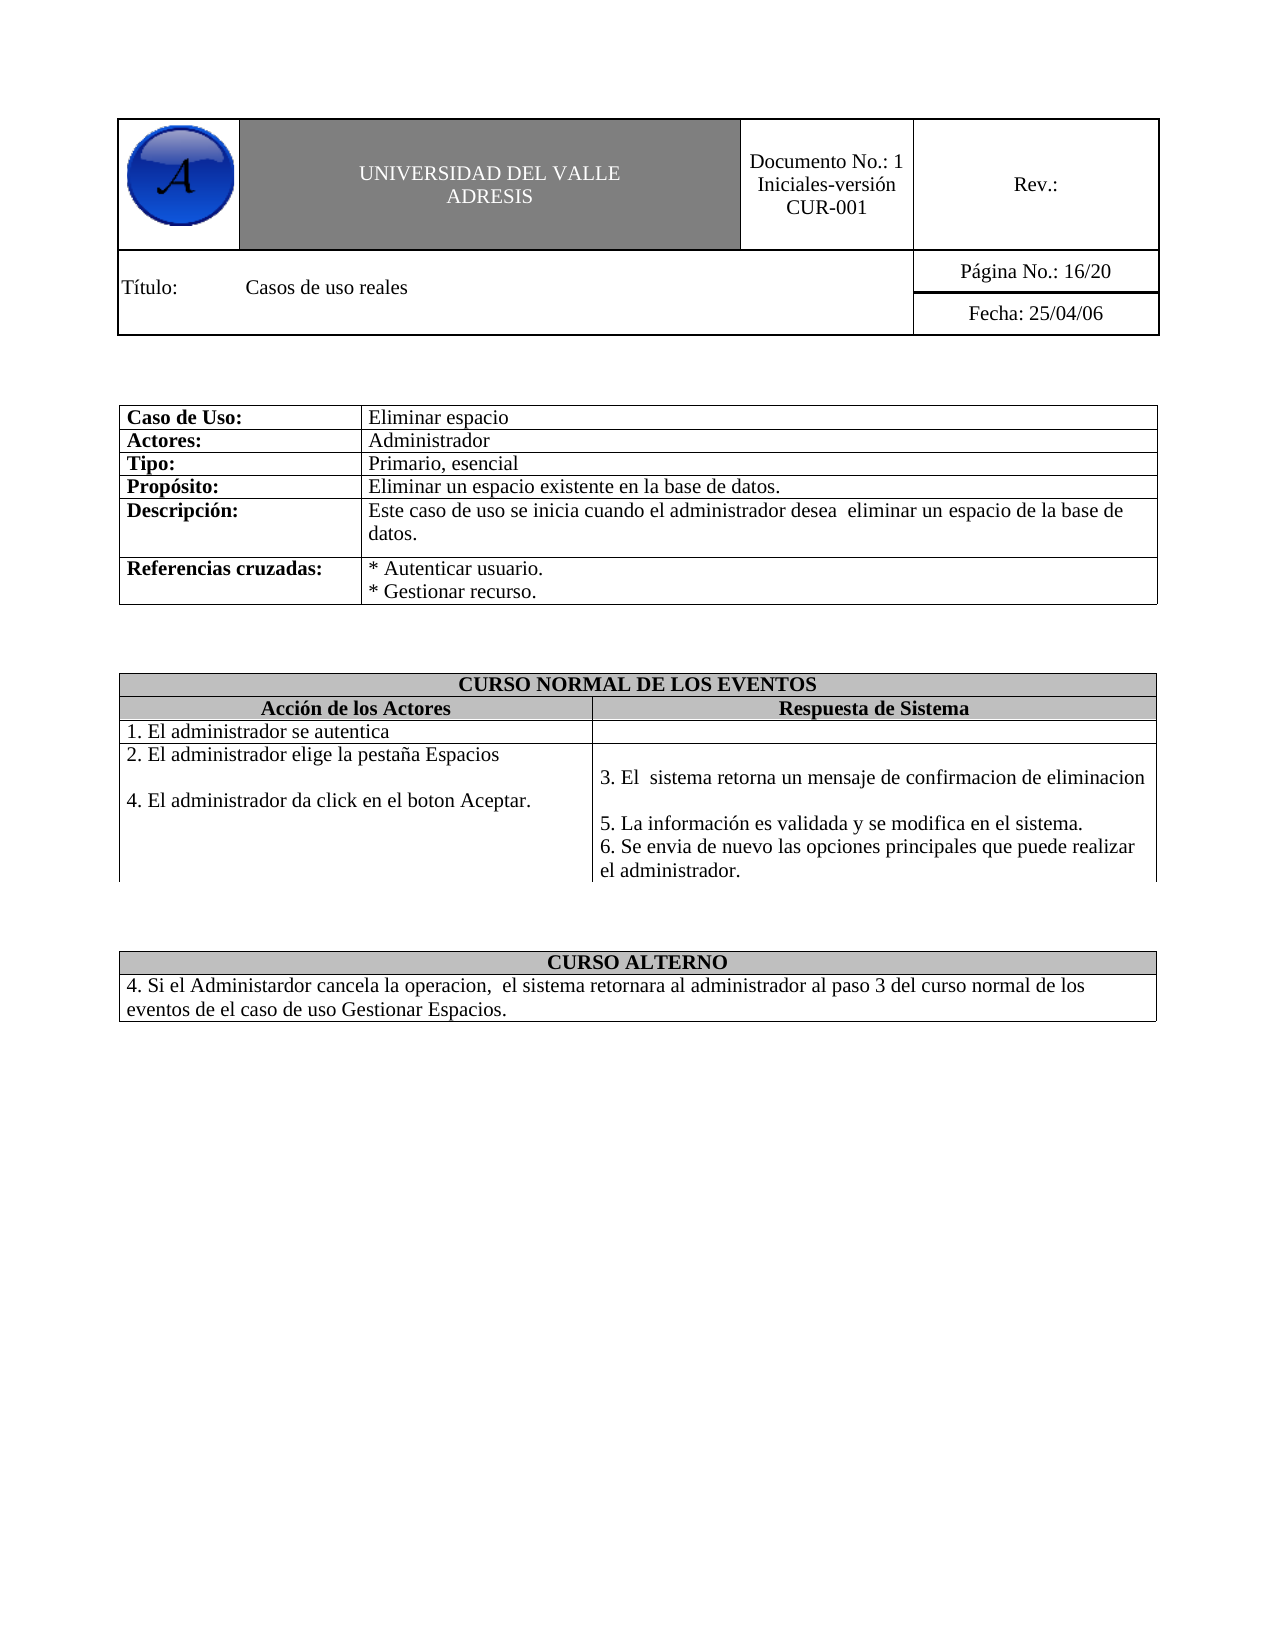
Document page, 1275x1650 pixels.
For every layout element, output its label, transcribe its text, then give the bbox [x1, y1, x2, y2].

table_header CURSO ALTERNO [120, 952, 1156, 974]
table_header [119, 120, 239, 249]
table_cell Primario, esencial [362, 453, 1157, 475]
table_cell Fecha: 25/04/06 [914, 294, 1158, 334]
table_cell Este caso de uso se inicia cuando el administrador desea eliminar un espacio de la base de datos. [362, 499, 1157, 557]
table_header Caso de Uso: [120, 406, 361, 429]
table_cell 2. El administrador elige la pestaña Espacios [120, 744, 592, 766]
table_cell Actores: [120, 430, 361, 452]
table_cell 4. El administrador da click en el boton Aceptar. [120, 789, 592, 812]
table_cell * Autenticar usuario. * Gestionar recurso. [362, 558, 1157, 603]
table_cell Acción de los Actores [120, 697, 592, 719]
table_header Página No.: 16/20 [914, 251, 1158, 291]
table_cell 5. La información es validada y se modifica en el sistema. [593, 812, 1156, 835]
table_cell 6. Se envia de nuevo las opciones principales que puede realizar el administrador. [593, 835, 1156, 882]
table_header Rev.: [914, 120, 1158, 249]
table_cell Respuesta de Sistema [593, 697, 1156, 719]
table_cell 1. El administrador se autentica [120, 721, 592, 743]
table_cell Referencias cruzadas: [120, 558, 361, 603]
table_cell Descripción: [120, 499, 361, 557]
table_cell Administrador [362, 430, 1157, 452]
table_cell Eliminar un espacio existente en la base de datos. [362, 476, 1157, 498]
table_cell Título: Casos de uso reales [119, 251, 913, 334]
table_cell [120, 766, 592, 789]
table_cell 4. Si el Administardor cancela la operacion, el sistema retornara al administrador al paso 3 del curso normal de los eventos de el caso de uso Gestionar Espacios. [120, 975, 1156, 1021]
table_cell Tipo: [120, 453, 361, 475]
table_header Documento No.: 1 Iniciales-versión CUR-001 [741, 120, 913, 249]
picture [127, 124, 235, 226]
table_cell [593, 744, 1156, 766]
table_cell Propósito: [120, 476, 361, 498]
table_cell 3. El sistema retorna un mensaje de confirmacion de eliminacion [593, 766, 1156, 789]
table_header Eliminar espacio [362, 406, 1157, 429]
table_header UNIVERSIDAD DEL VALLE ADRESIS [240, 120, 740, 249]
table_cell [120, 812, 592, 835]
table_cell [120, 835, 592, 882]
table_cell [593, 721, 1156, 743]
table_header CURSO NORMAL DE LOS EVENTOS [120, 674, 1156, 696]
table_cell [593, 789, 1156, 812]
